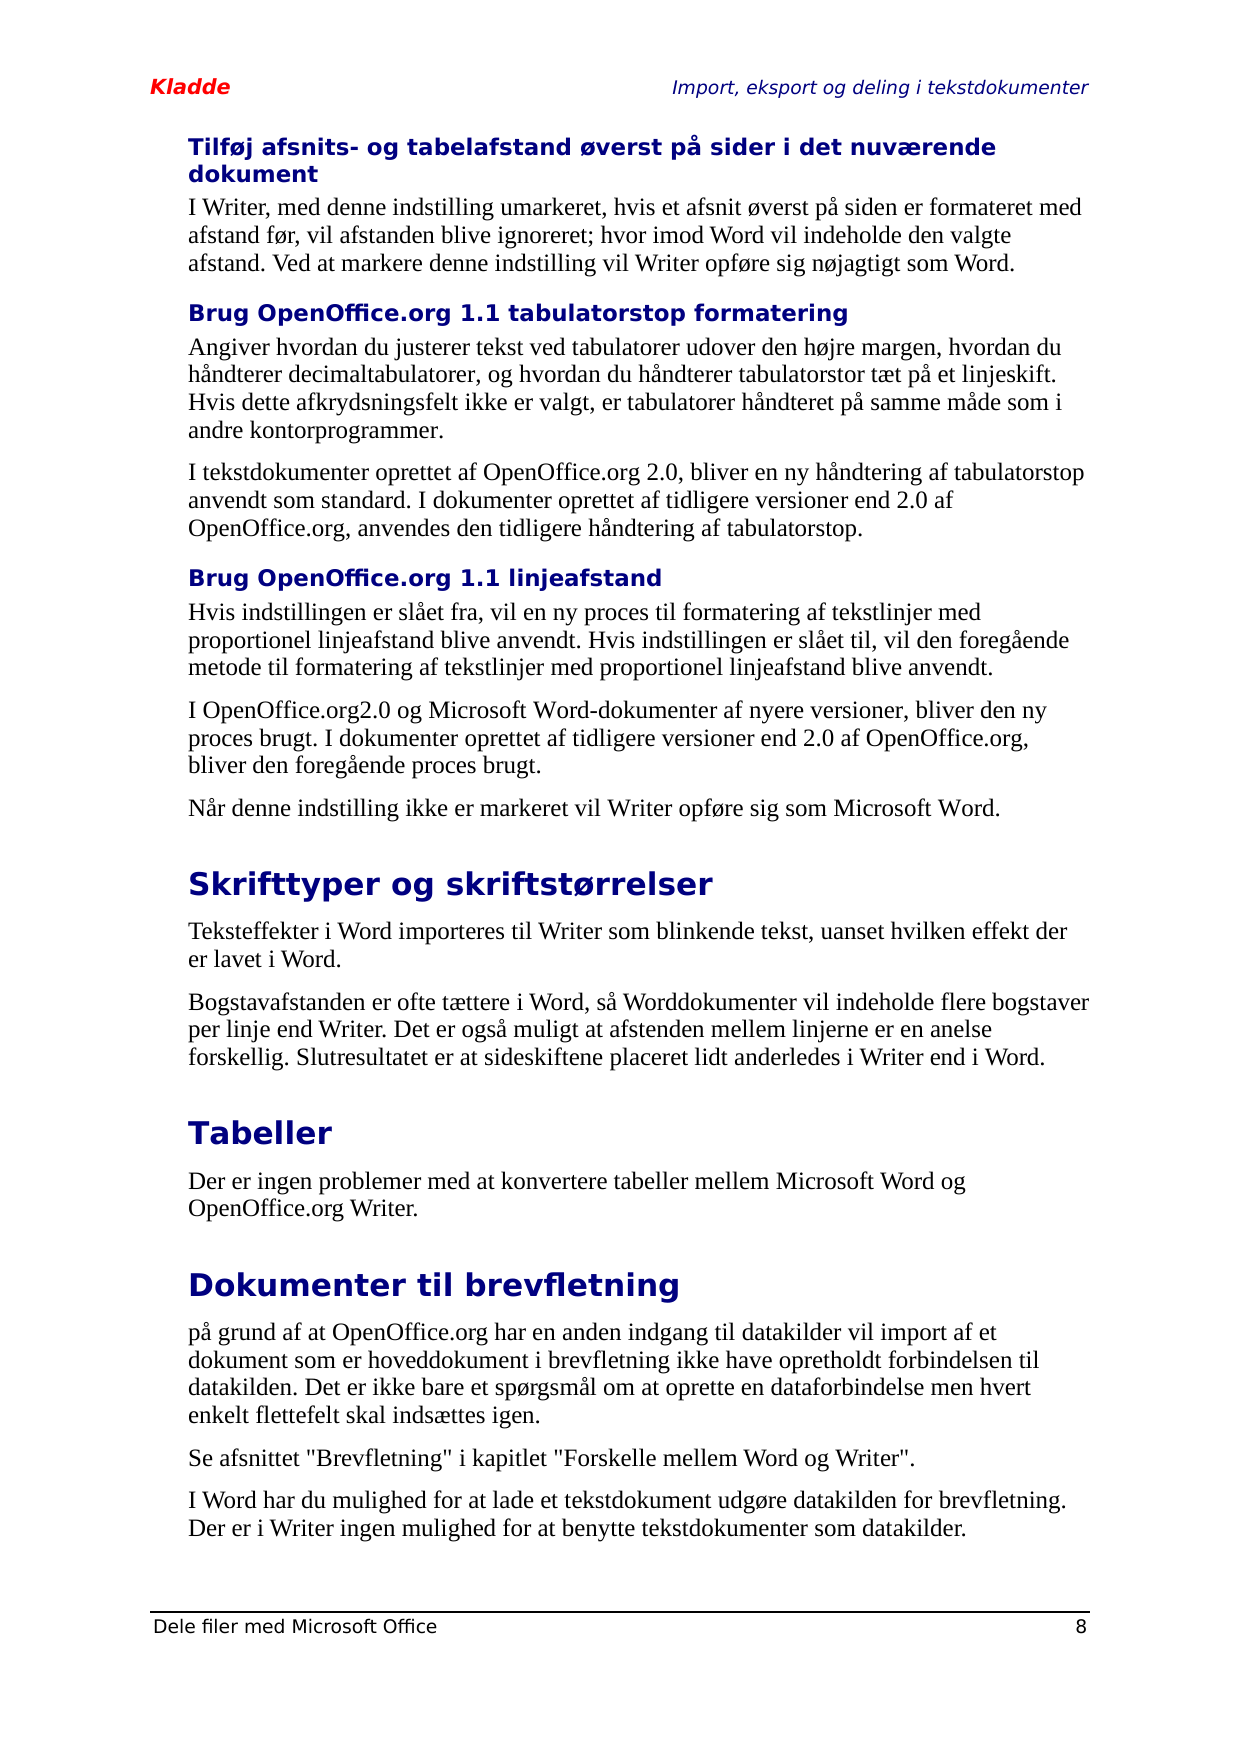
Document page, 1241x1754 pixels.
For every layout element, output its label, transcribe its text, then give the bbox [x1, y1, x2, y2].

text I tekstdokumenter oprettet af OpenOffice.org 2.0, bliver en ny håndtering af tabulatorstop anvendt som standard. I dokumenter oprettet af tidligere versioner end 2.0 af OpenOffice.org, anvendes den tidligere håndtering af tabulatorstop. [188, 458, 1090, 542]
subtitle Dokumenter til brevfletning [188, 1267, 1090, 1303]
subtitle Tilføj afsnits- og tabelafstand øverst på sider i det nuværende dokument [188, 134, 1090, 187]
text I Writer, med denne indstilling umarkeret, hvis et afsnit øverst på siden er formateret med afstand før, vil afstanden blive ignoreret; hvor imod Word vil indeholde den valgte afstand. Ved at markere denne indstilling vil Writer opføre sig nøjagtigt som Word. [188, 193, 1090, 277]
subtitle Skrifttyper og skriftstørrelser [188, 866, 1090, 903]
text Teksteffekter i Word importeres til Writer som blinkende tekst, uanset hvilken effekt der er lavet i Word. [188, 917, 1090, 973]
text Der er ingen problemer med at konvertere tabeller mellem Microsoft Word og OpenOffice.org Writer. [188, 1167, 1090, 1222]
subtitle Tabeller [188, 1116, 1090, 1152]
text Angiver hvordan du justerer tekst ved tabulatorer udover den højre margen, hvordan du håndterer decimaltabulatorer, og hvordan du håndterer tabulatorstor tæt på et linjeskift. Hvis dette afkrydsningsfelt ikke er valgt, er tabulatorer håndteret på samme måde som i andre kontorprogrammer. [188, 333, 1090, 444]
text Se afsnittet "Brevfletning" i kapitlet "Forskelle mellem Word og Writer". [188, 1444, 1090, 1471]
subtitle Brug OpenOffice.org 1.1 linjeafstand [188, 565, 1090, 592]
text Hvis indstillingen er slået fra, vil en ny proces til formatering af tekstlinjer med proportionel linjeafstand blive anvendt. Hvis indstillingen er slået til, vil den foregående metode til formatering af tekstlinjer med proportionel linjeafstand blive anvendt. [188, 598, 1090, 681]
text I Word har du mulighed for at lade et tekstdokument udgøre datakilden for brevfletning. Der er i Writer ingen mulighed for at benytte tekstdokumenter som datakilder. [188, 1486, 1090, 1542]
text Bogstavafstanden er ofte tættere i Word, så Worddokumenter vil indeholde flere bogstaver per linje end Writer. Det er også muligt at afstenden mellem linjerne er en anelse forskellig. Slutresultatet er at sideskiftene placeret lidt anderledes i Writer end i Word. [188, 988, 1090, 1071]
subtitle Brug OpenOffice.org 1.1 tabulatorstop formatering [188, 300, 1090, 327]
text på grund af at OpenOffice.org har en anden indgang til datakilder vil import af et dokument som er hoveddokument i brevfletning ikke have opretholdt forbindelsen til datakilden. Det er ikke bare et spørgsmål om at oprette en dataforbindelse men hvert enkelt flettefelt skal indsættes igen. [188, 1318, 1090, 1429]
text I OpenOffice.org2.0 og Microsoft Word-dokumenter af nyere versioner, bliver den ny proces brugt. I dokumenter oprettet af tidligere versioner end 2.0 af OpenOffice.org, bliver den foregående proces brugt. [188, 696, 1090, 779]
text Når denne indstilling ikke er markeret vil Writer opføre sig som Microsoft Word. [188, 794, 1090, 822]
